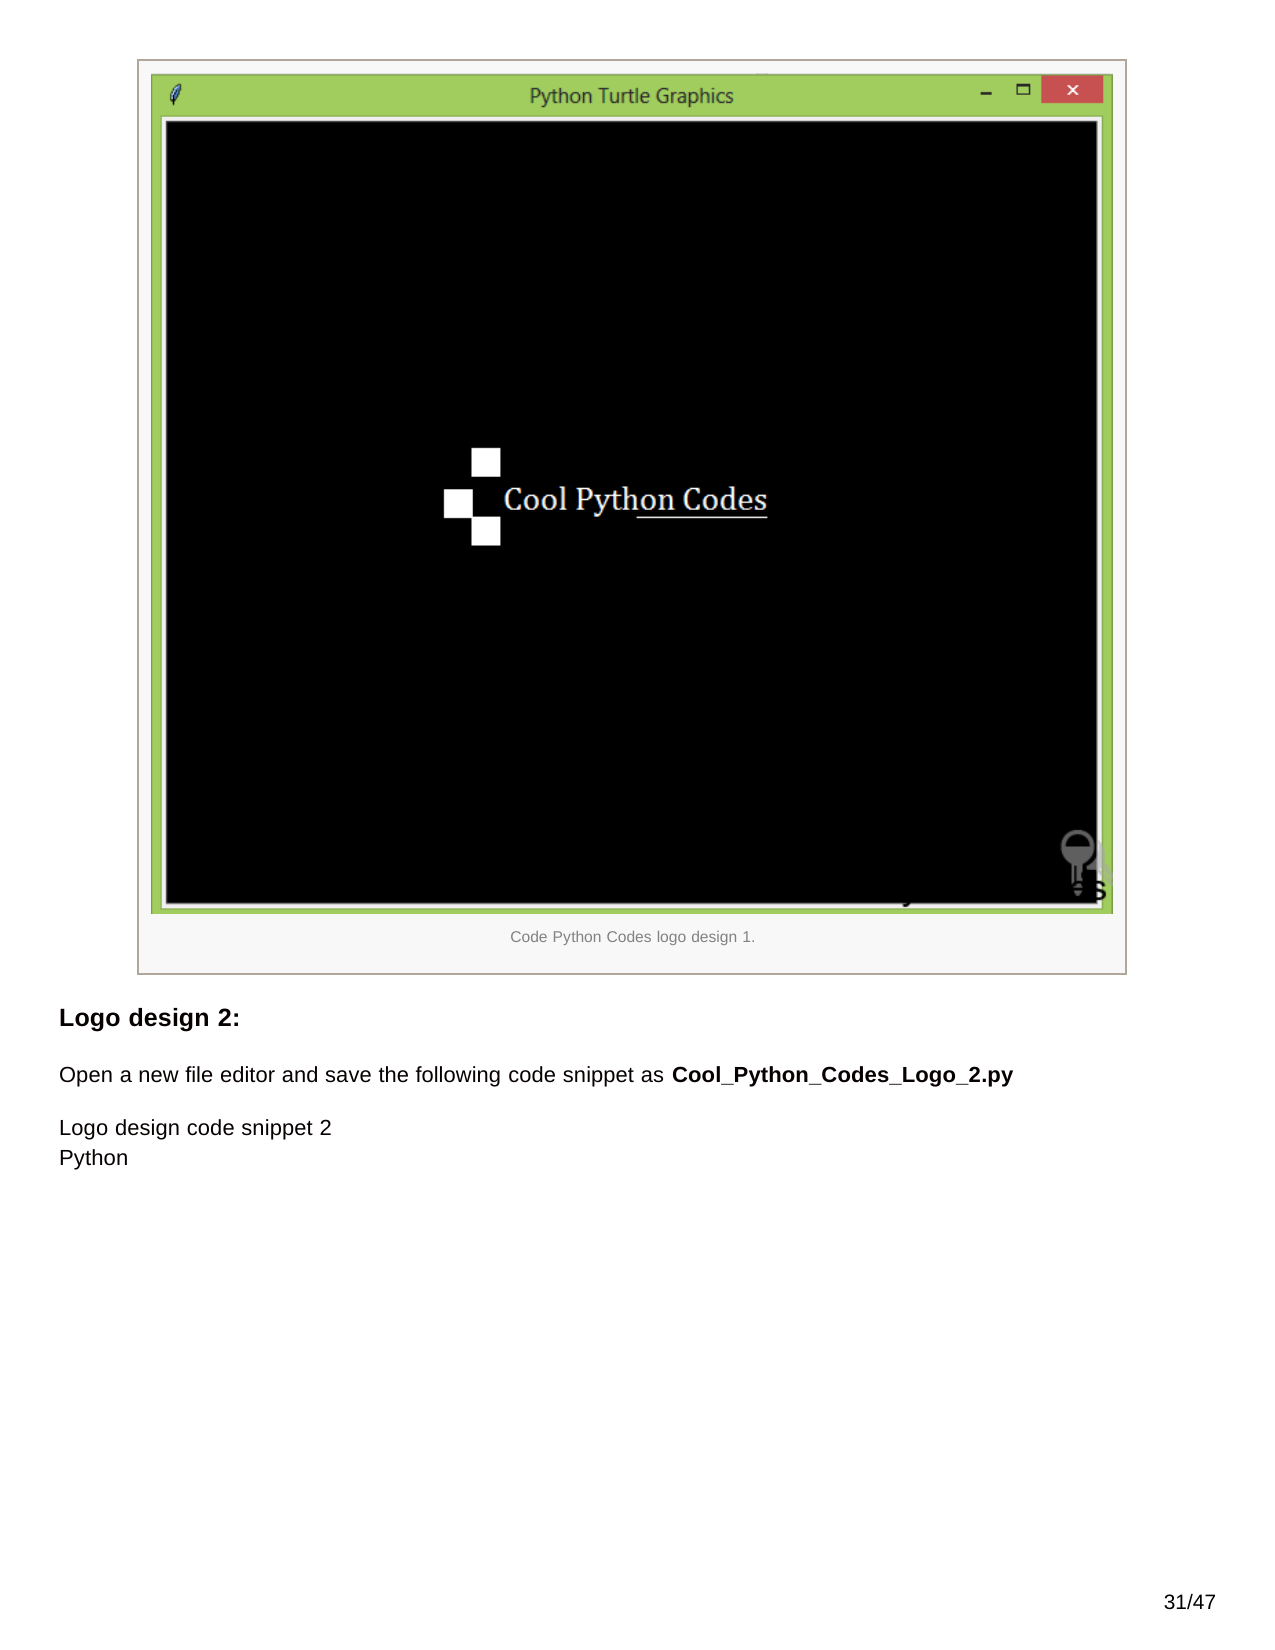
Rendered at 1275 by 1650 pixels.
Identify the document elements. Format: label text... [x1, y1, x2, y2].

picture [151, 73, 1113, 914]
text Open a new file editor and save the following code snippet as Cool_Python_Codes_Logo_2.py [59, 1062, 1229, 1087]
text Logo design 2: [59, 1003, 1229, 1031]
text Python [59, 1145, 1229, 1170]
text Logo design code snippet 2 [59, 1114, 1229, 1140]
